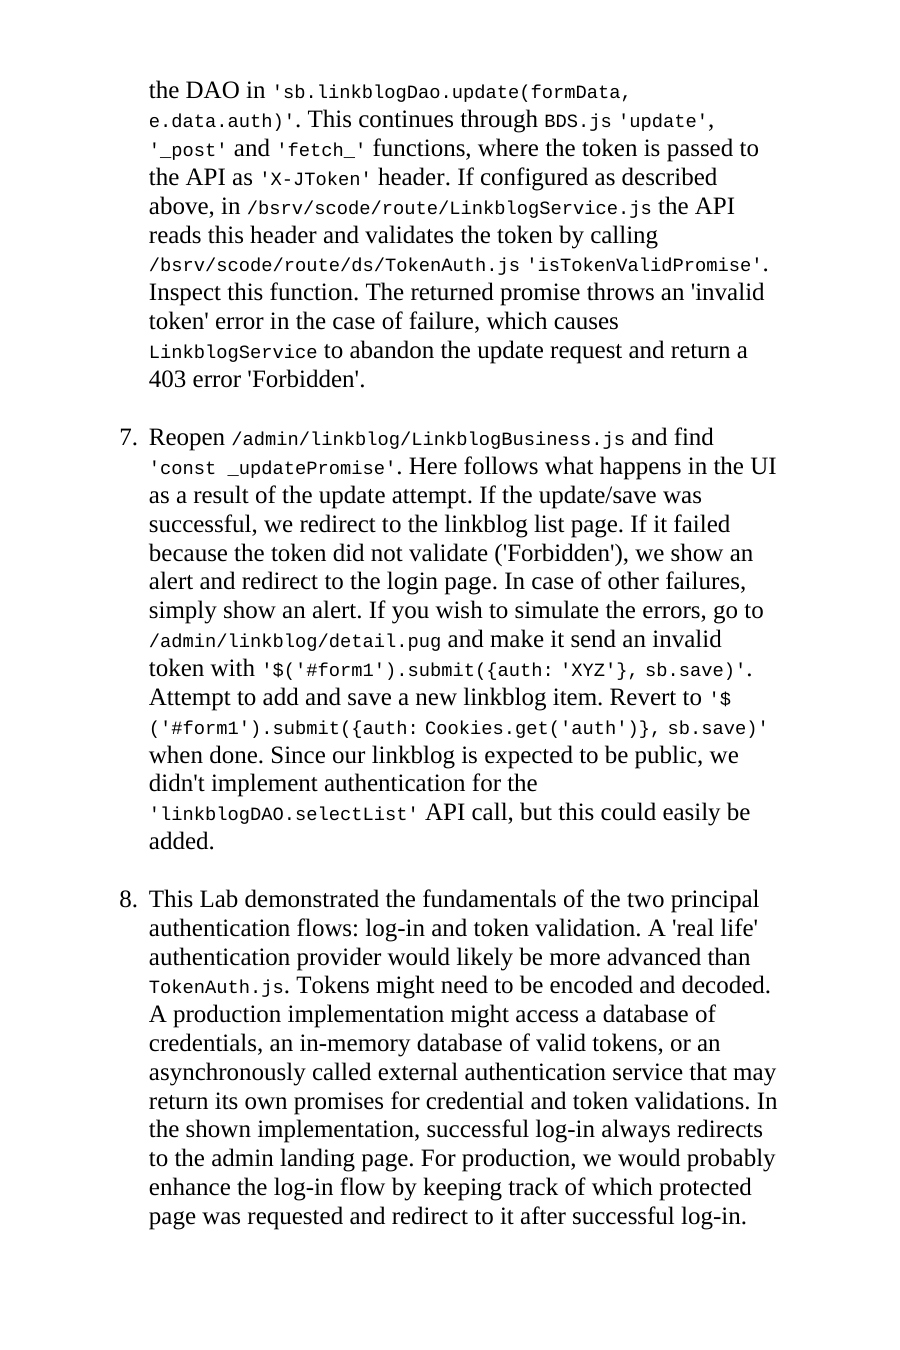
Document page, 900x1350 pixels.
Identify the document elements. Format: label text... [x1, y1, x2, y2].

list This Lab demonstrated the fundamentals of the two principal authentication flows: log-in and token validation. A 'real life' authentication provider would likely be more advanced than TokenAuth.js. Tokens might need to be encoded and decoded. A production implementation might access a database of credentials, an in-memory database of valid tokens, or an asynchronously called external authentication service that may return its own promises for credential and token validations. In the shown implementation, successful log-in always redirects to the admin landing page. For production, we would probably enhance the log-in flow by keeping track of which protected page was requested and redirect to it after successful log-in. [119, 884, 780, 1229]
list the DAO in 'sb.linkblogDao.update(formData, e.data.auth)'. This continues through BDS.js 'update', '_post' and 'fetch_' functions, where the token is passed to the API as 'X-JToken' header. If configured as described above, in /bsrv/scode/route/LinkblogService.js the API reads this header and validates the token by calling /bsrv/scode/route/ds/TokenAuth.js 'isTokenValidPromise'. Inspect this function. The returned promise throws an 'invalid token' error in the case of failure, which causes LinkblogService to abandon the update request and return a 403 error 'Forbidden'. [119, 75, 780, 393]
list Reopen /admin/linkblog/LinkblogBusiness.js and find 'const _updatePromise'. Here follows what happens in the UI as a result of the update attempt. If the update/save was successful, we redirect to the linkblog list page. If it failed because the token did not validate ('Forbidden'), we show an alert and redirect to the login page. In case of other failures, simply show an alert. If you wish to simulate the errors, go to /admin/linkblog/detail.pug and make it send an invalid token with '$('#form1').submit({auth: 'XYZ'}, sb.save)'. Attempt to add and save a new linkblog item. Revert to '$('#form1').submit({auth: Cookies.get('auth')}, sb.save)' when done. Since our linkblog is expected to be public, we didn't implement authentication for the 'linkblogDAO.selectList' API call, but this could easily be added. [119, 422, 780, 855]
